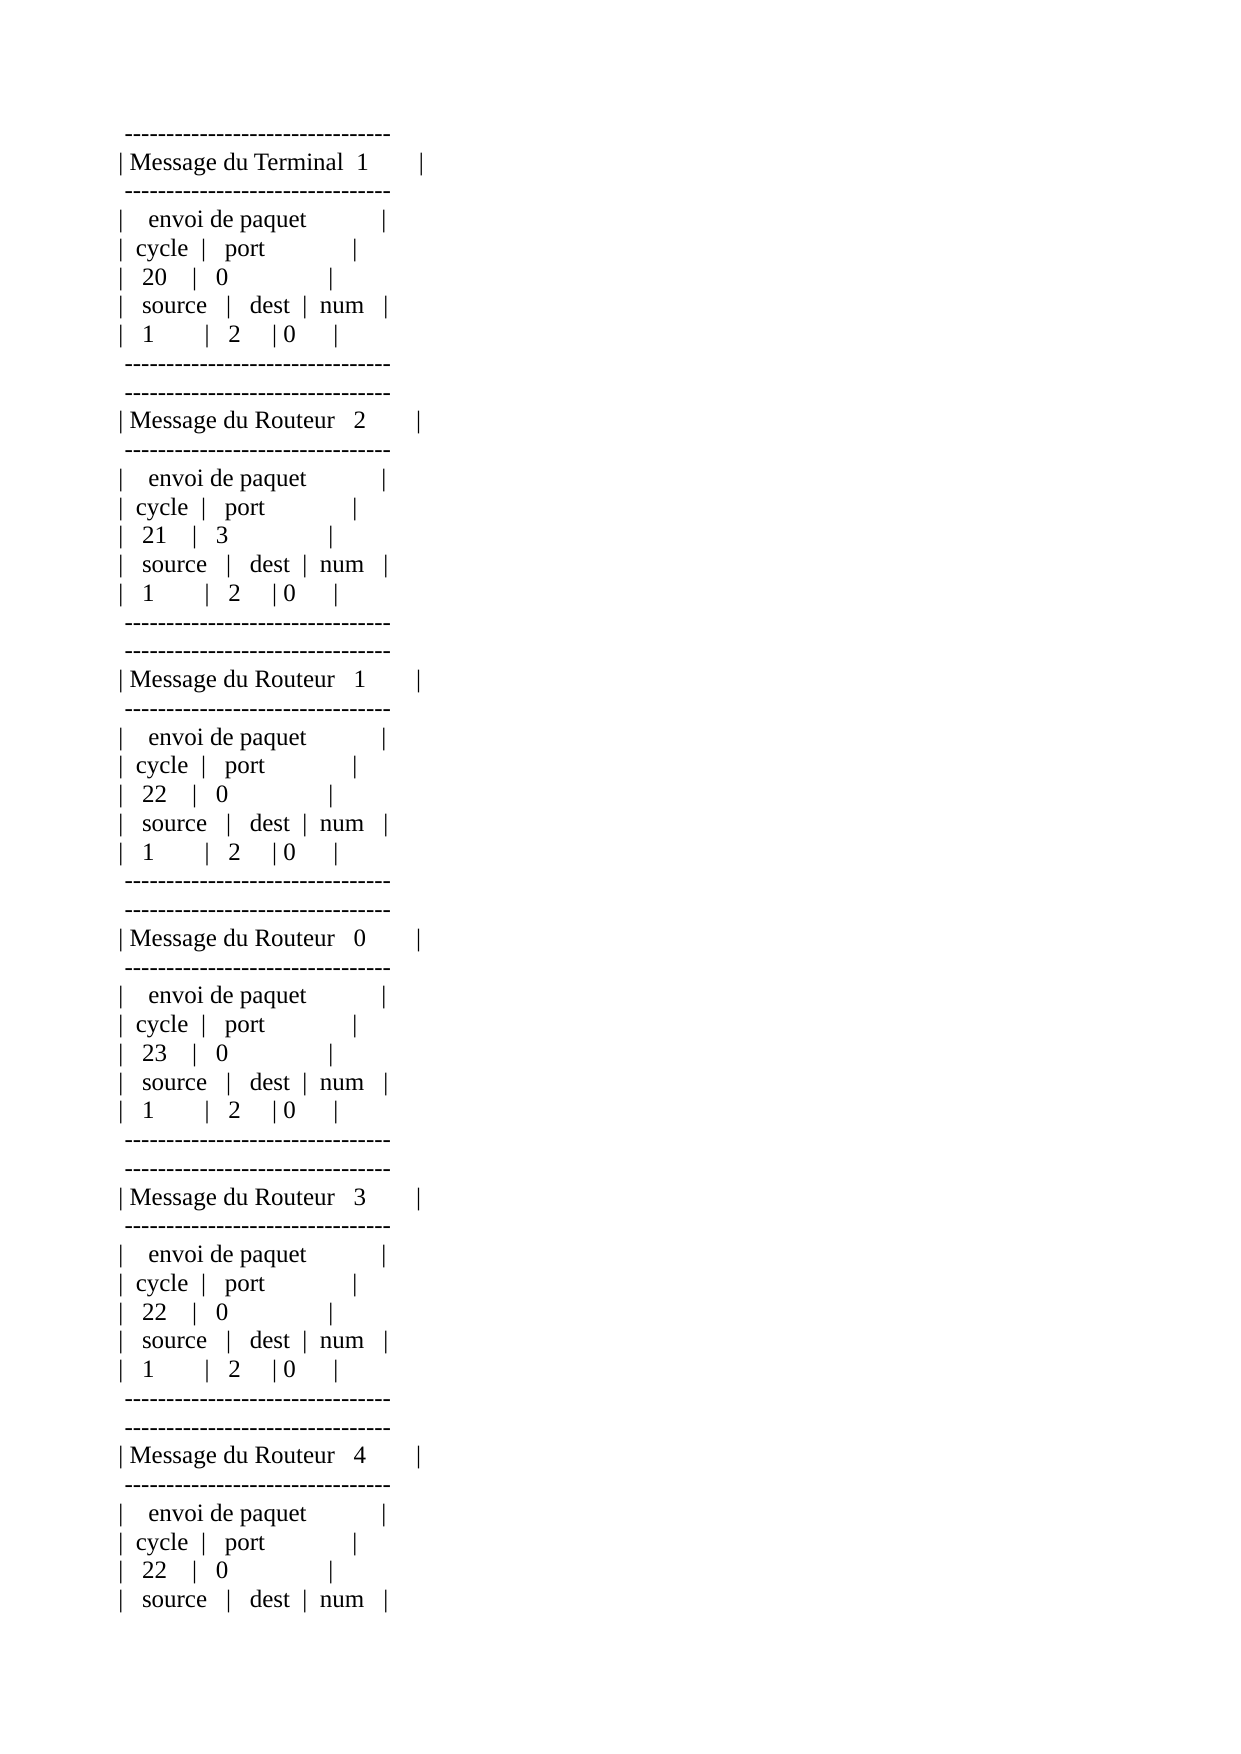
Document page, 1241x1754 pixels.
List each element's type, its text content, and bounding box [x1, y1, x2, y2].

text | source | dest | num | [118, 1326, 1122, 1354]
text | 1 | 2 | 0 | [118, 1354, 1122, 1383]
text -------------------------------- [118, 693, 1122, 722]
text | Message du Routeur 4 | [118, 1441, 1122, 1469]
text -------------------------------- [118, 952, 1122, 981]
text | 1 | 2 | 0 | [118, 837, 1122, 866]
text | cycle | port | [118, 492, 1122, 521]
text | cycle | port | [118, 1527, 1122, 1556]
text -------------------------------- [118, 866, 1122, 894]
text | Message du Routeur 1 | [118, 664, 1122, 693]
text -------------------------------- [118, 118, 1122, 147]
text | source | dest | num | [118, 1584, 1122, 1613]
text | envoi de paquet | [118, 1239, 1122, 1268]
text -------------------------------- [118, 348, 1122, 377]
text -------------------------------- [118, 434, 1122, 463]
text | source | dest | num | [118, 808, 1122, 837]
text -------------------------------- [118, 1124, 1122, 1153]
text -------------------------------- [118, 1412, 1122, 1441]
text | source | dest | num | [118, 291, 1122, 319]
text -------------------------------- [118, 1469, 1122, 1498]
text | 21 | 3 | [118, 521, 1122, 549]
text | cycle | port | [118, 1009, 1122, 1038]
text | 23 | 0 | [118, 1038, 1122, 1067]
text | Message du Routeur 0 | [118, 923, 1122, 952]
text | cycle | port | [118, 1268, 1122, 1297]
text | 1 | 2 | 0 | [118, 1096, 1122, 1124]
text -------------------------------- [118, 1153, 1122, 1182]
text -------------------------------- [118, 607, 1122, 636]
text | envoi de paquet | [118, 463, 1122, 492]
text -------------------------------- [118, 1211, 1122, 1239]
text | 22 | 0 | [118, 1556, 1122, 1584]
text | Message du Routeur 3 | [118, 1182, 1122, 1211]
text | 22 | 0 | [118, 1297, 1122, 1326]
text | Message du Terminal 1 | [118, 147, 1122, 176]
text -------------------------------- [118, 1383, 1122, 1412]
text | envoi de paquet | [118, 722, 1122, 751]
text -------------------------------- [118, 377, 1122, 406]
text | source | dest | num | [118, 1067, 1122, 1096]
text -------------------------------- [118, 636, 1122, 664]
text | envoi de paquet | [118, 1498, 1122, 1527]
text -------------------------------- [118, 894, 1122, 923]
text | cycle | port | [118, 233, 1122, 262]
text | Message du Routeur 2 | [118, 406, 1122, 434]
text | source | dest | num | [118, 549, 1122, 578]
text | 1 | 2 | 0 | [118, 578, 1122, 607]
text | 1 | 2 | 0 | [118, 319, 1122, 348]
text | cycle | port | [118, 751, 1122, 779]
text | 20 | 0 | [118, 262, 1122, 291]
text | 22 | 0 | [118, 779, 1122, 808]
text | envoi de paquet | [118, 204, 1122, 233]
text -------------------------------- [118, 176, 1122, 204]
text | envoi de paquet | [118, 981, 1122, 1009]
